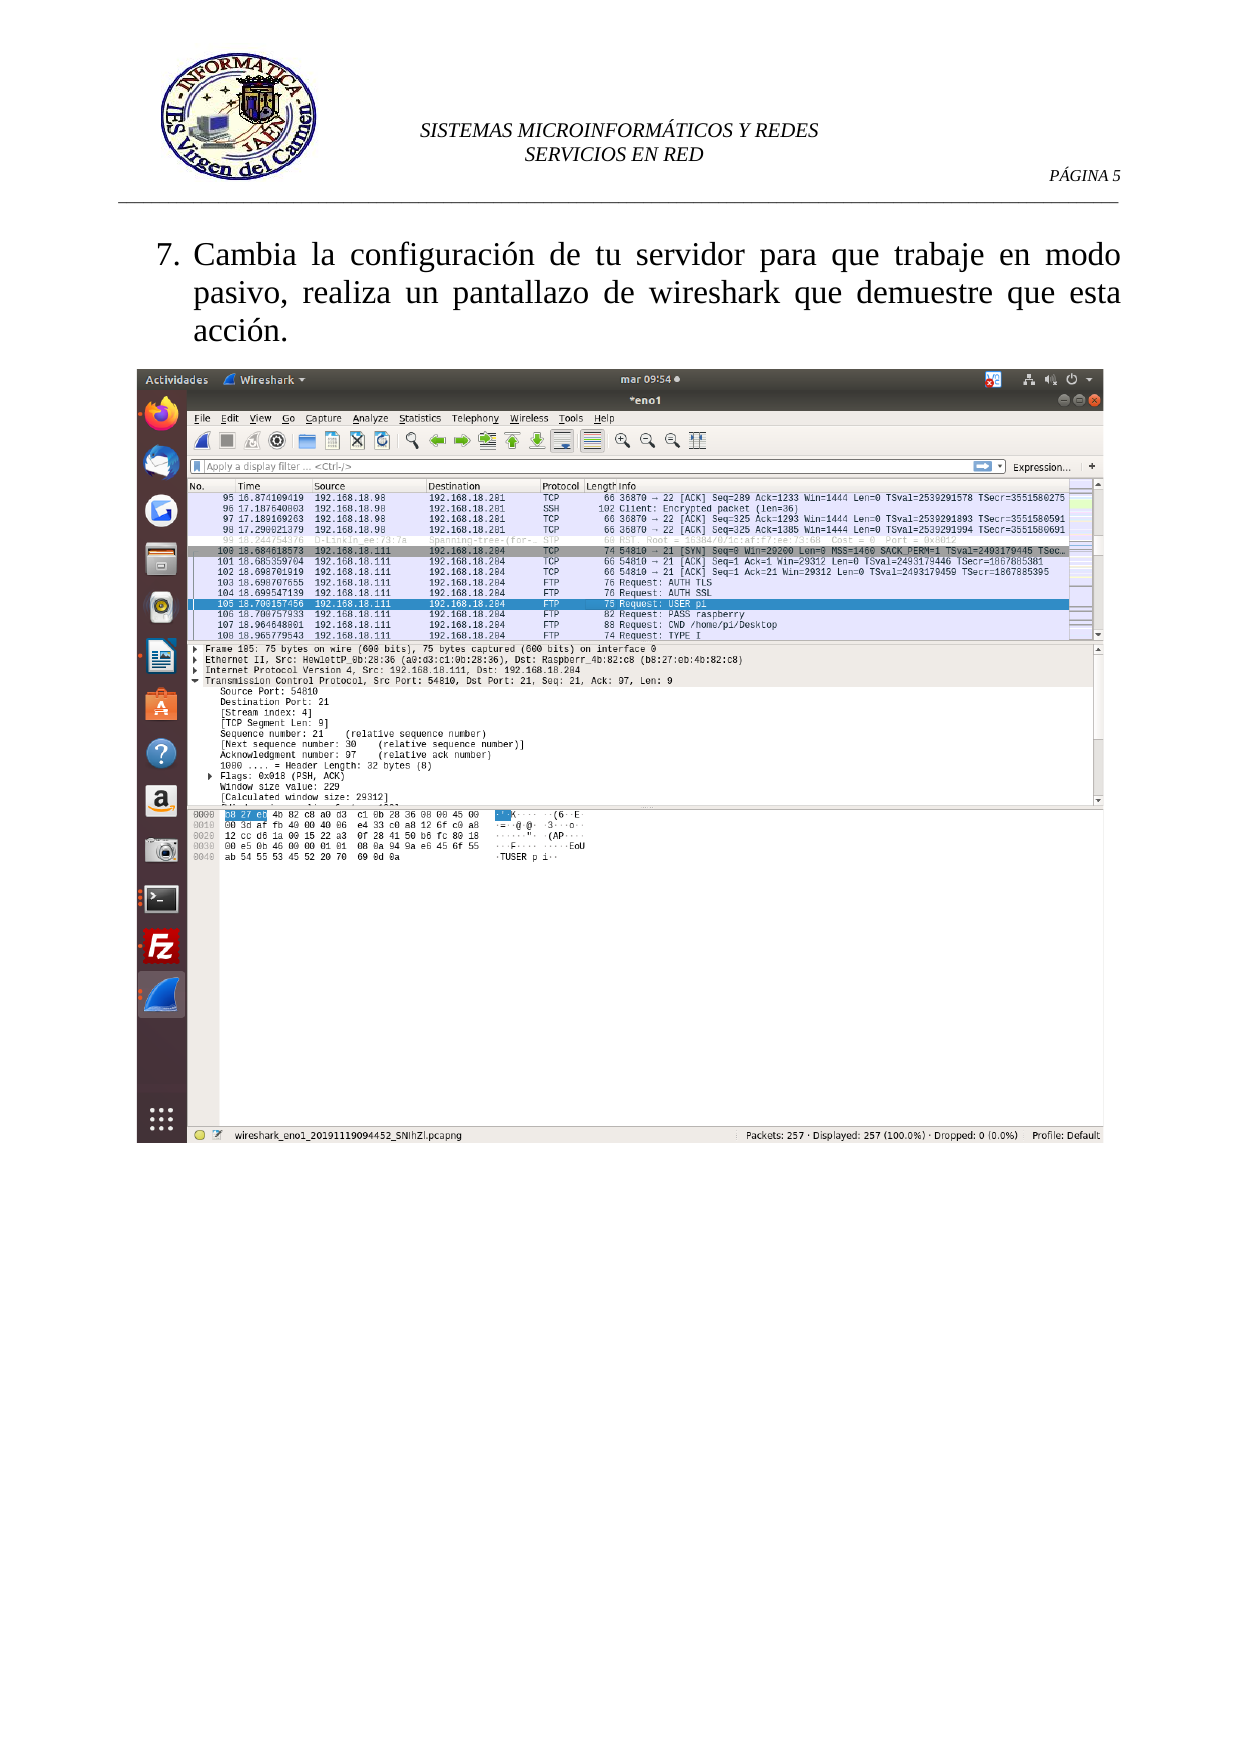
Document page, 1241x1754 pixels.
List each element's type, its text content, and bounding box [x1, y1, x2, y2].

picture [136, 369, 1104, 1143]
picture [161, 43, 319, 182]
list Cambia la configuración de tu servidor para que trabaje en modo pasivo, realiza un pantallazo de wireshark que demuestre que esta acción. [156, 234, 1122, 349]
